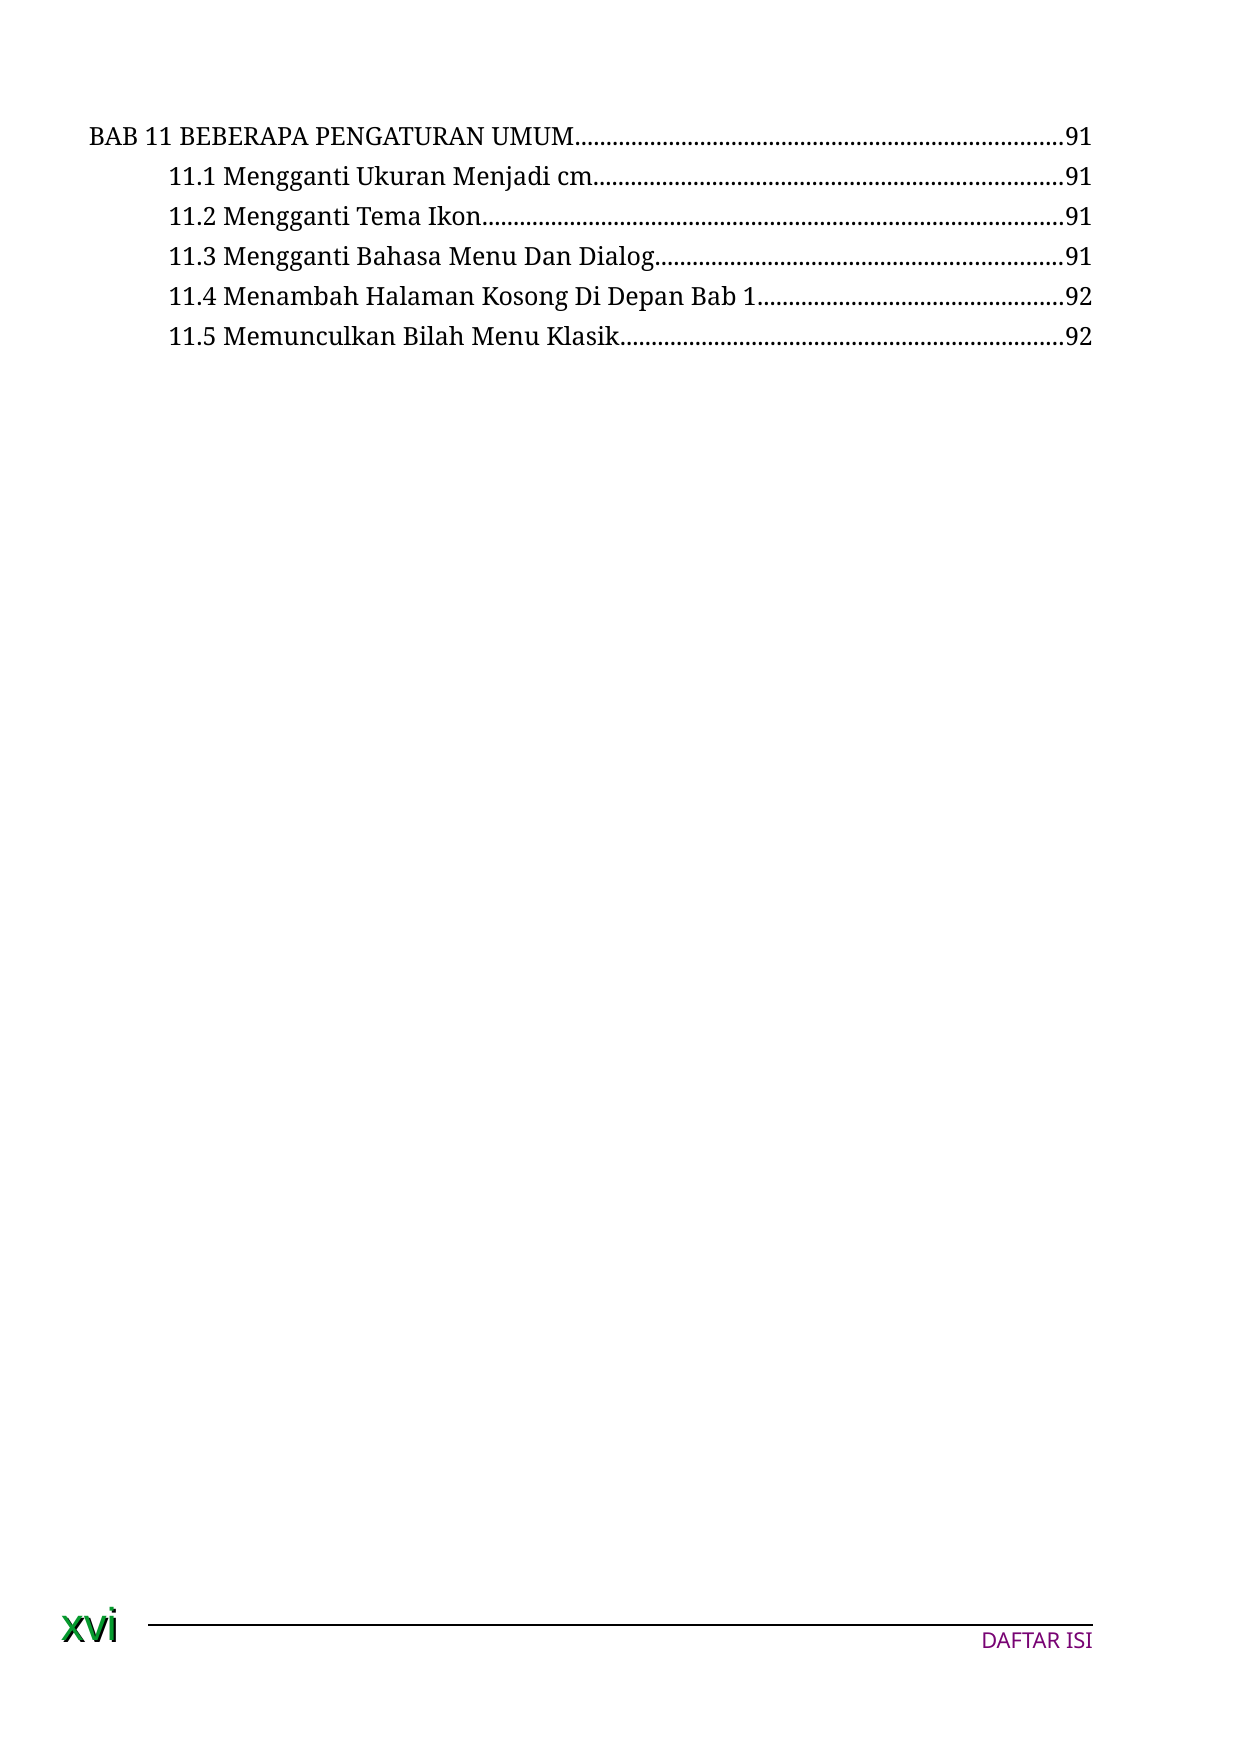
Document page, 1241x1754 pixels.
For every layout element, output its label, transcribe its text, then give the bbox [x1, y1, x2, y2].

text 11.1 Mengganti Ukuran Menjadi cm 91 [168, 158, 1093, 192]
text 11.5 Memunculkan Bilah Menu Klasik 92 [168, 318, 1093, 352]
text BAB 11 BEBERAPA PENGATURAN UMUM 91 [88, 118, 1093, 152]
text 11.4 Menambah Halaman Kosong Di Depan Bab 1 92 [168, 278, 1093, 312]
text 11.2 Mengganti Tema Ikon 91 [168, 198, 1093, 232]
text 11.3 Mengganti Bahasa Menu Dan Dialog 91 [168, 238, 1093, 272]
